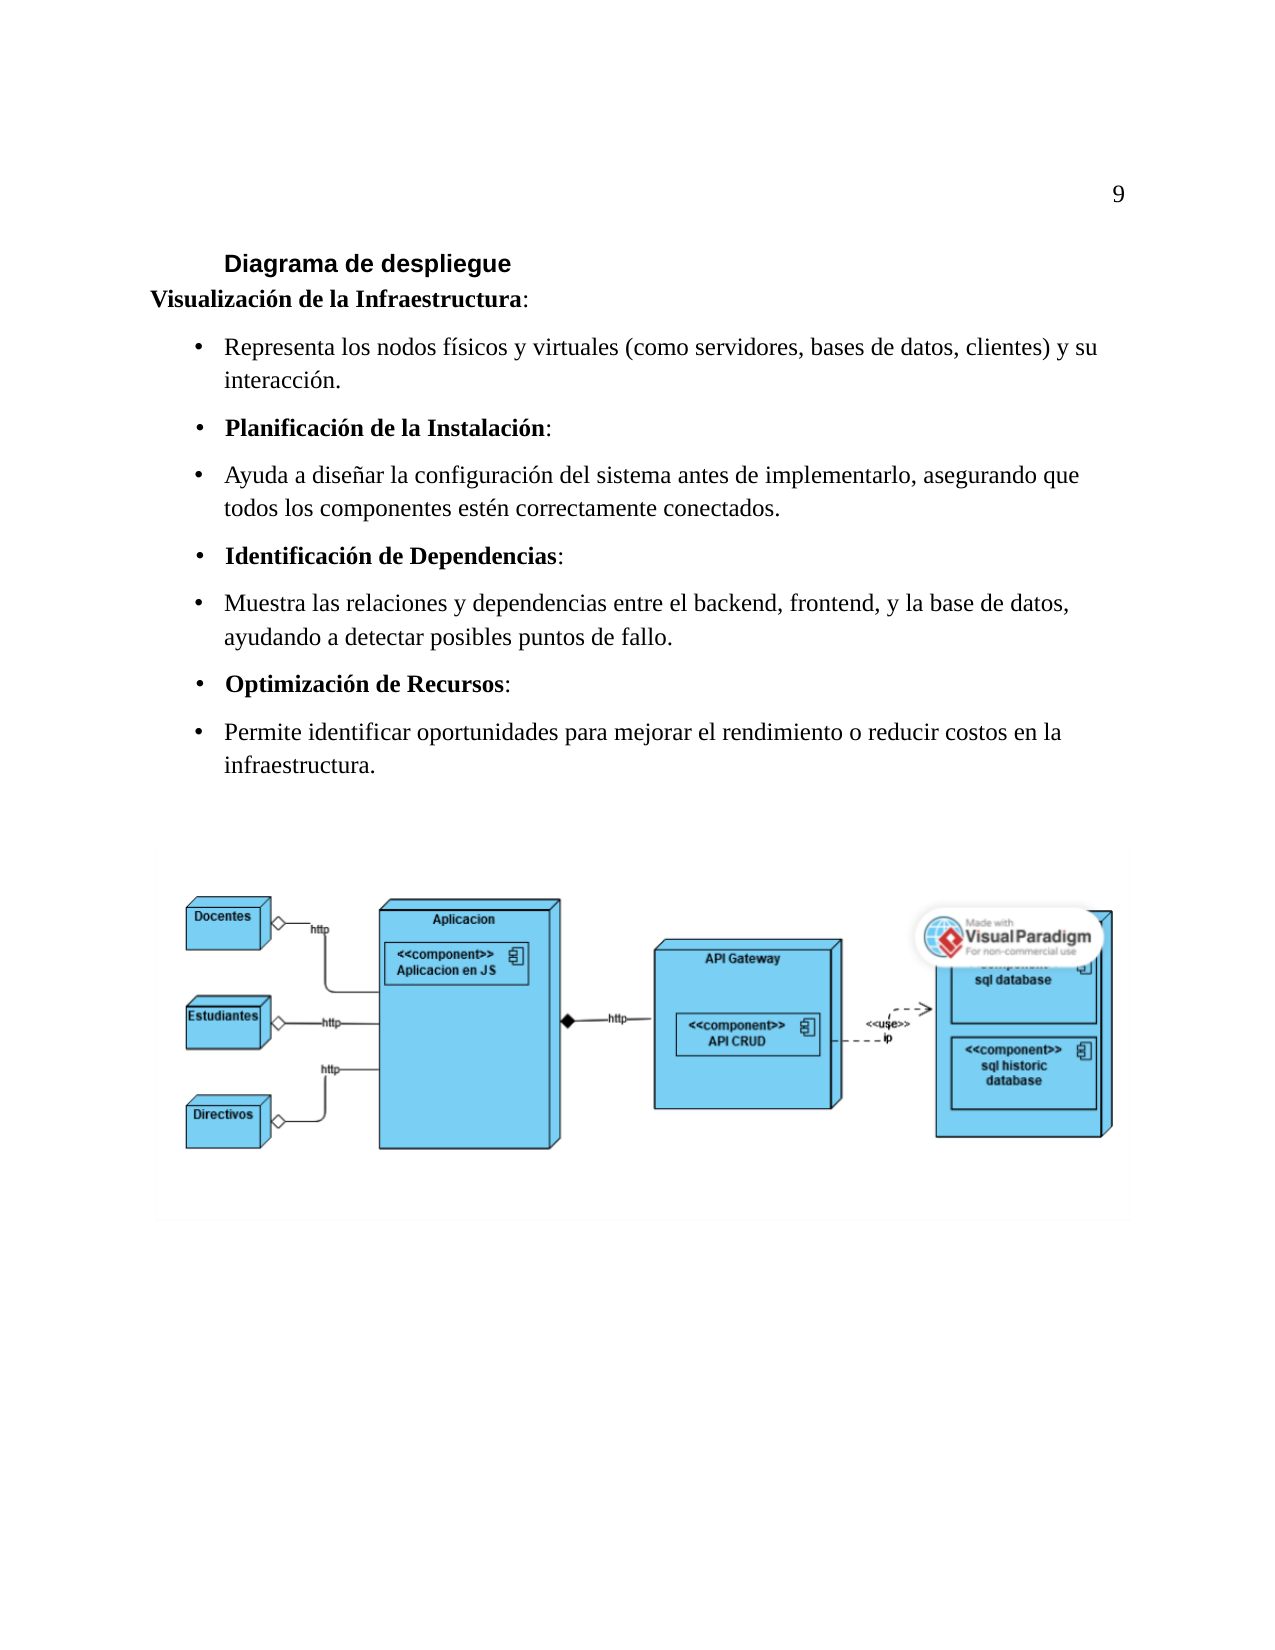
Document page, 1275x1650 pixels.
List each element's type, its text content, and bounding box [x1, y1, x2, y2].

list Muestra las relaciones y dependencias entre el backend, frontend, y la base de datos, ayudando a detectar posibles puntos de fallo. [194, 588, 1125, 650]
list Optimización de Recursos: [196, 669, 1125, 698]
list Permite identificar oportunidades para mejorar el rendimiento o reducir costos en la infraestructura. [194, 717, 1125, 778]
list Representa los nodos físicos y virtuales (como servidores, bases de datos, clientes) y su interacción. [194, 332, 1125, 394]
list Identificación de Dependencias: [196, 541, 1125, 570]
picture [155, 844, 1131, 1221]
subtitle Diagrama de despliegue [150, 249, 1125, 278]
list Planificación de la Instalación: [196, 413, 1125, 441]
text Visualización de la Infraestructura: [150, 284, 1125, 313]
list Ayuda a diseñar la configuración del sistema antes de implementarlo, asegurando que todos los componentes estén correctamente conectados. [194, 460, 1125, 522]
